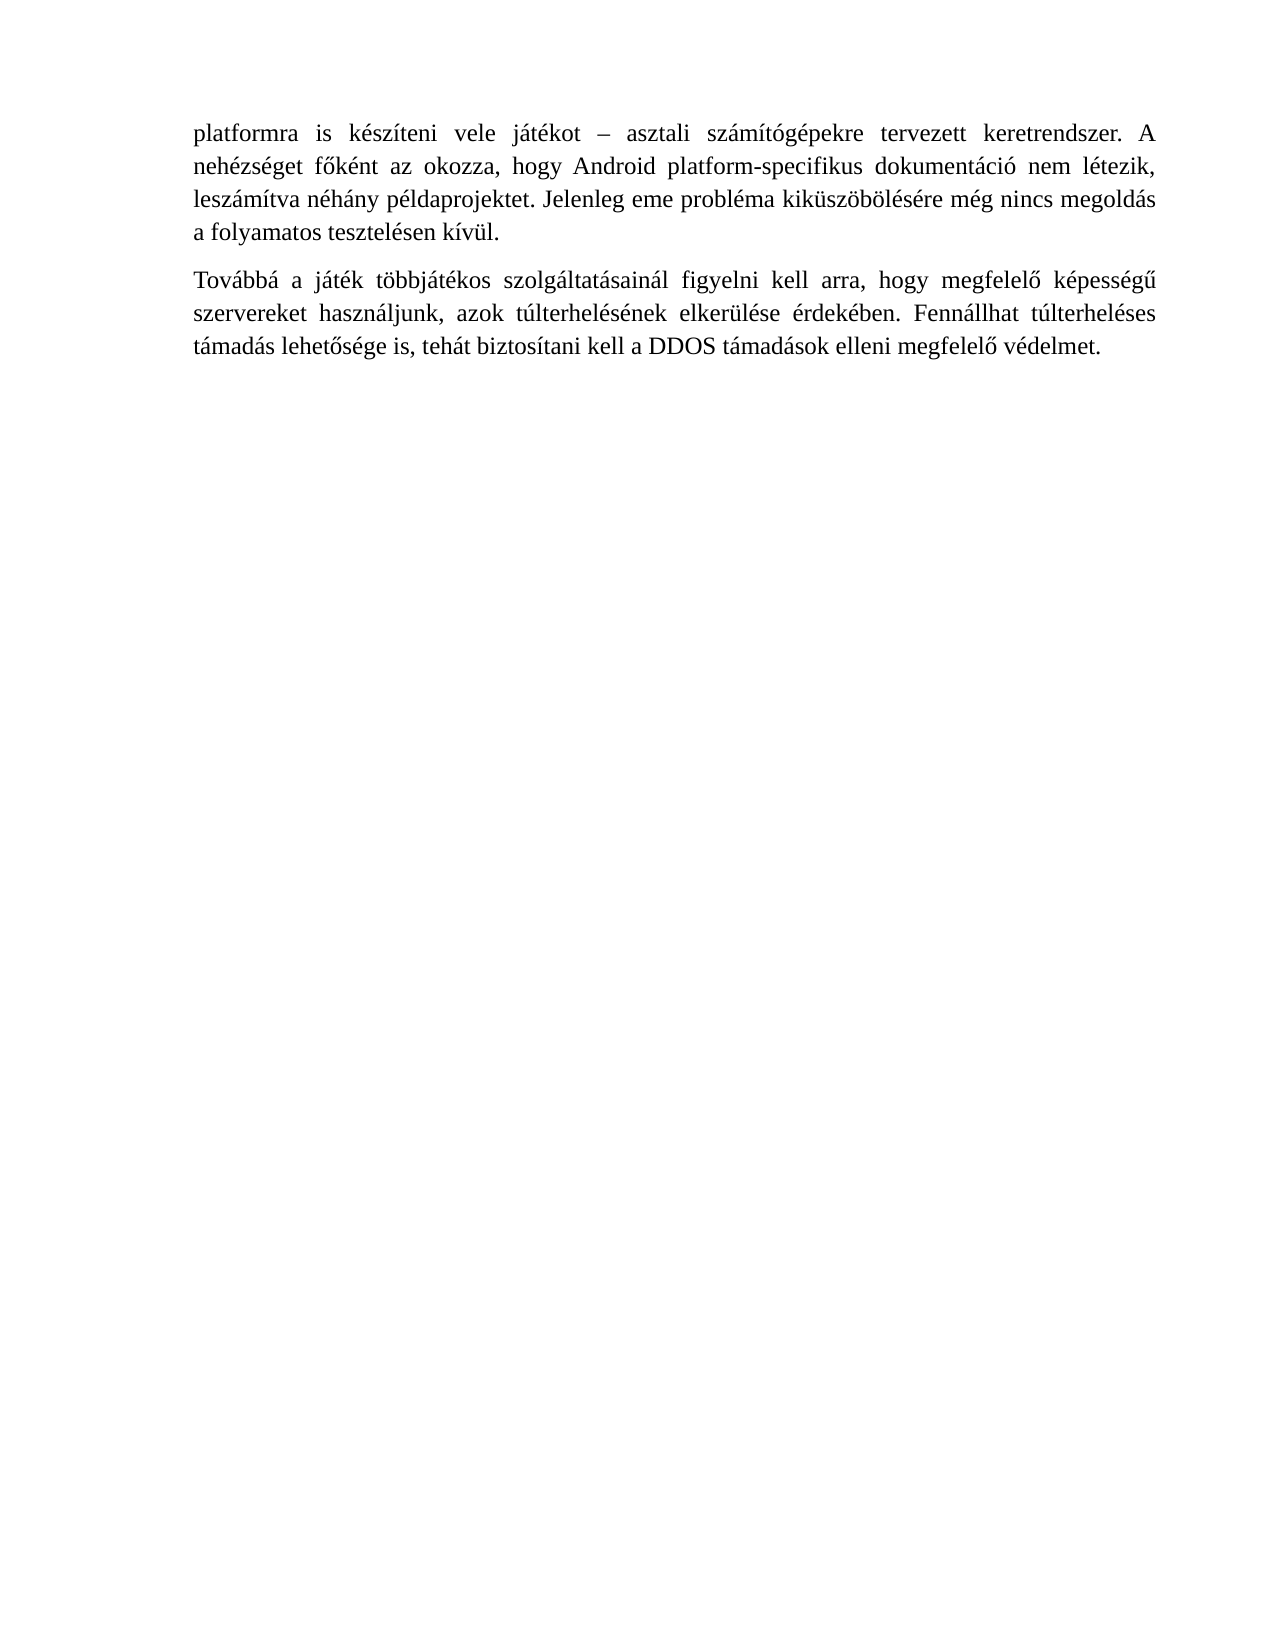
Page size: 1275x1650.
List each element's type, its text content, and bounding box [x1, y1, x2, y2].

text platformra is készíteni vele játékot – asztali számítógépekre tervezett keretrendszer. A nehézséget főként az okozza, hogy Android platform-specifikus dokumentáció nem létezik, leszámítva néhány példaprojektet. Jelenleg eme probléma kiküszöbölésére még nincs megoldás a folyamatos tesztelésen kívül. [193, 118, 1157, 246]
text Továbbá a játék többjátékos szolgáltatásainál figyelni kell arra, hogy megfelelő képességű szervereket használjunk, azok túlterhelésének elkerülése érdekében. Fennállhat túlterheléses támadás lehetősége is, tehát biztosítani kell a DDOS támadások elleni megfelelő védelmet. [193, 265, 1157, 359]
